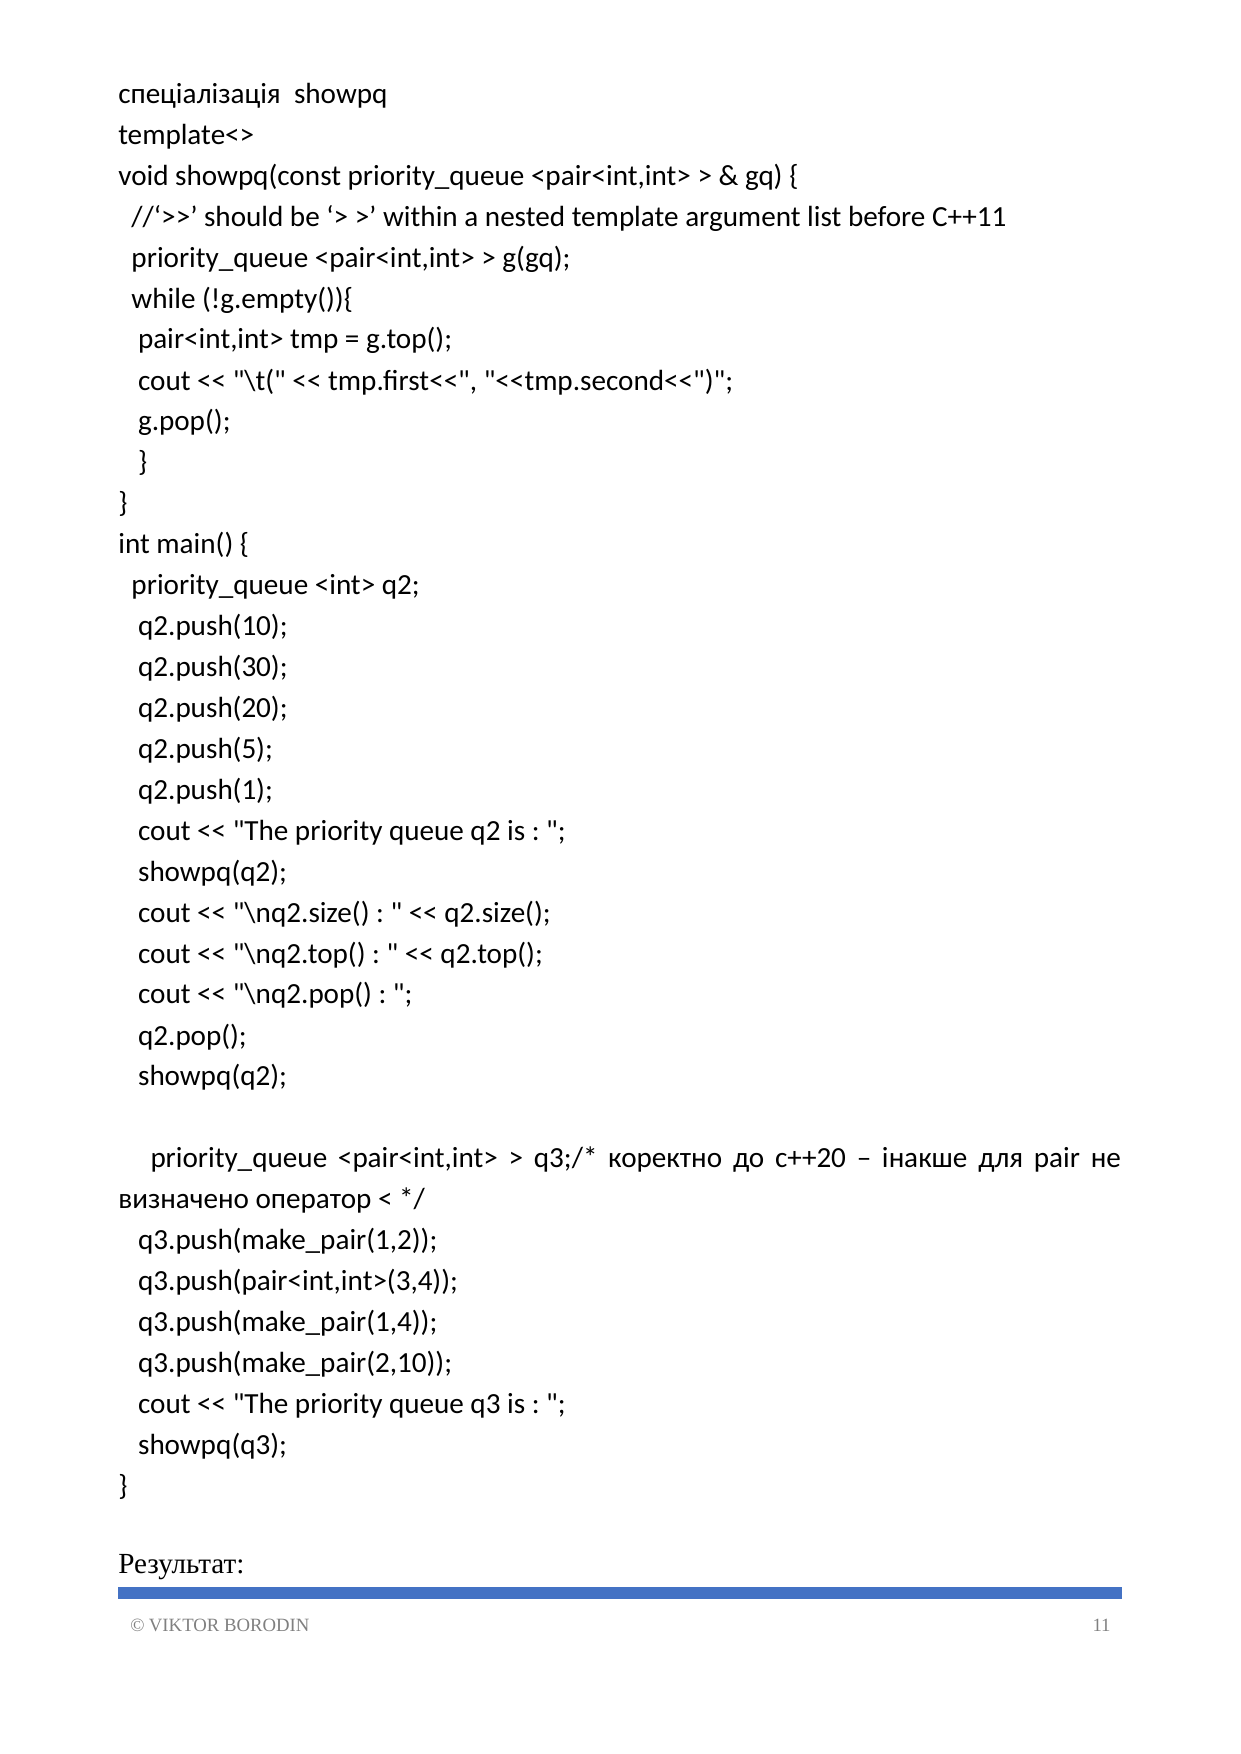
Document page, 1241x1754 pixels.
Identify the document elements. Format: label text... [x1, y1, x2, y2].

text } [118, 484, 1122, 520]
text q2.push(1); [118, 771, 1122, 807]
text } [118, 1467, 1122, 1502]
text q3.push(make_pair(1,4)); [118, 1303, 1122, 1339]
text q2.push(10); [118, 607, 1122, 643]
text while (!g.empty()){ [118, 280, 1122, 315]
text cout << "The priority queue q2 is : "; [118, 812, 1122, 847]
text q3.push(make_pair(2,10)); [118, 1344, 1122, 1380]
text priority_queue <int> q2; [118, 566, 1122, 602]
text priority_queue <pair<int,int> > q3;/* коректно до c++20 – інакше для pair не визначено оператор < */ [118, 1139, 1122, 1216]
text q2.push(5); [118, 730, 1122, 766]
text q2.push(20); [118, 689, 1122, 725]
text cout << "\nq2.top() : " << q2.top(); [118, 935, 1122, 970]
text showpq(q2); [118, 1057, 1122, 1093]
text спеціалізація showpq [118, 75, 1122, 111]
text q3.push(pair<int,int>(3,4)); [118, 1262, 1122, 1298]
text showpq(q3); [118, 1426, 1122, 1462]
text q2.push(30); [118, 648, 1122, 684]
text priority_queue <pair<int,int> > g(gq); [118, 239, 1122, 274]
text q2.pop(); [118, 1017, 1122, 1052]
text int main() { [118, 525, 1122, 561]
text cout << "\nq2.pop() : "; [118, 976, 1122, 1011]
text //‘>>’ should be ‘> >’ within a nested template argument list before C++11 [118, 198, 1122, 233]
text void showpq(const priority_queue <pair<int,int> > & gq) { [118, 157, 1122, 192]
text template<> [118, 116, 1122, 152]
text cout << "\nq2.size() : " << q2.size(); [118, 894, 1122, 929]
text pair<int,int> tmp = g.top(); [118, 321, 1122, 356]
text Результат: [118, 1546, 1122, 1580]
text showpq(q2); [118, 853, 1122, 888]
text g.pop(); [118, 402, 1122, 438]
text q3.push(make_pair(1,2)); [118, 1221, 1122, 1257]
text cout << "The priority queue q3 is : "; [118, 1385, 1122, 1421]
text } [118, 443, 1122, 479]
text cout << "\t(" << tmp.first<<", "<<tmp.second<<")"; [118, 362, 1122, 397]
